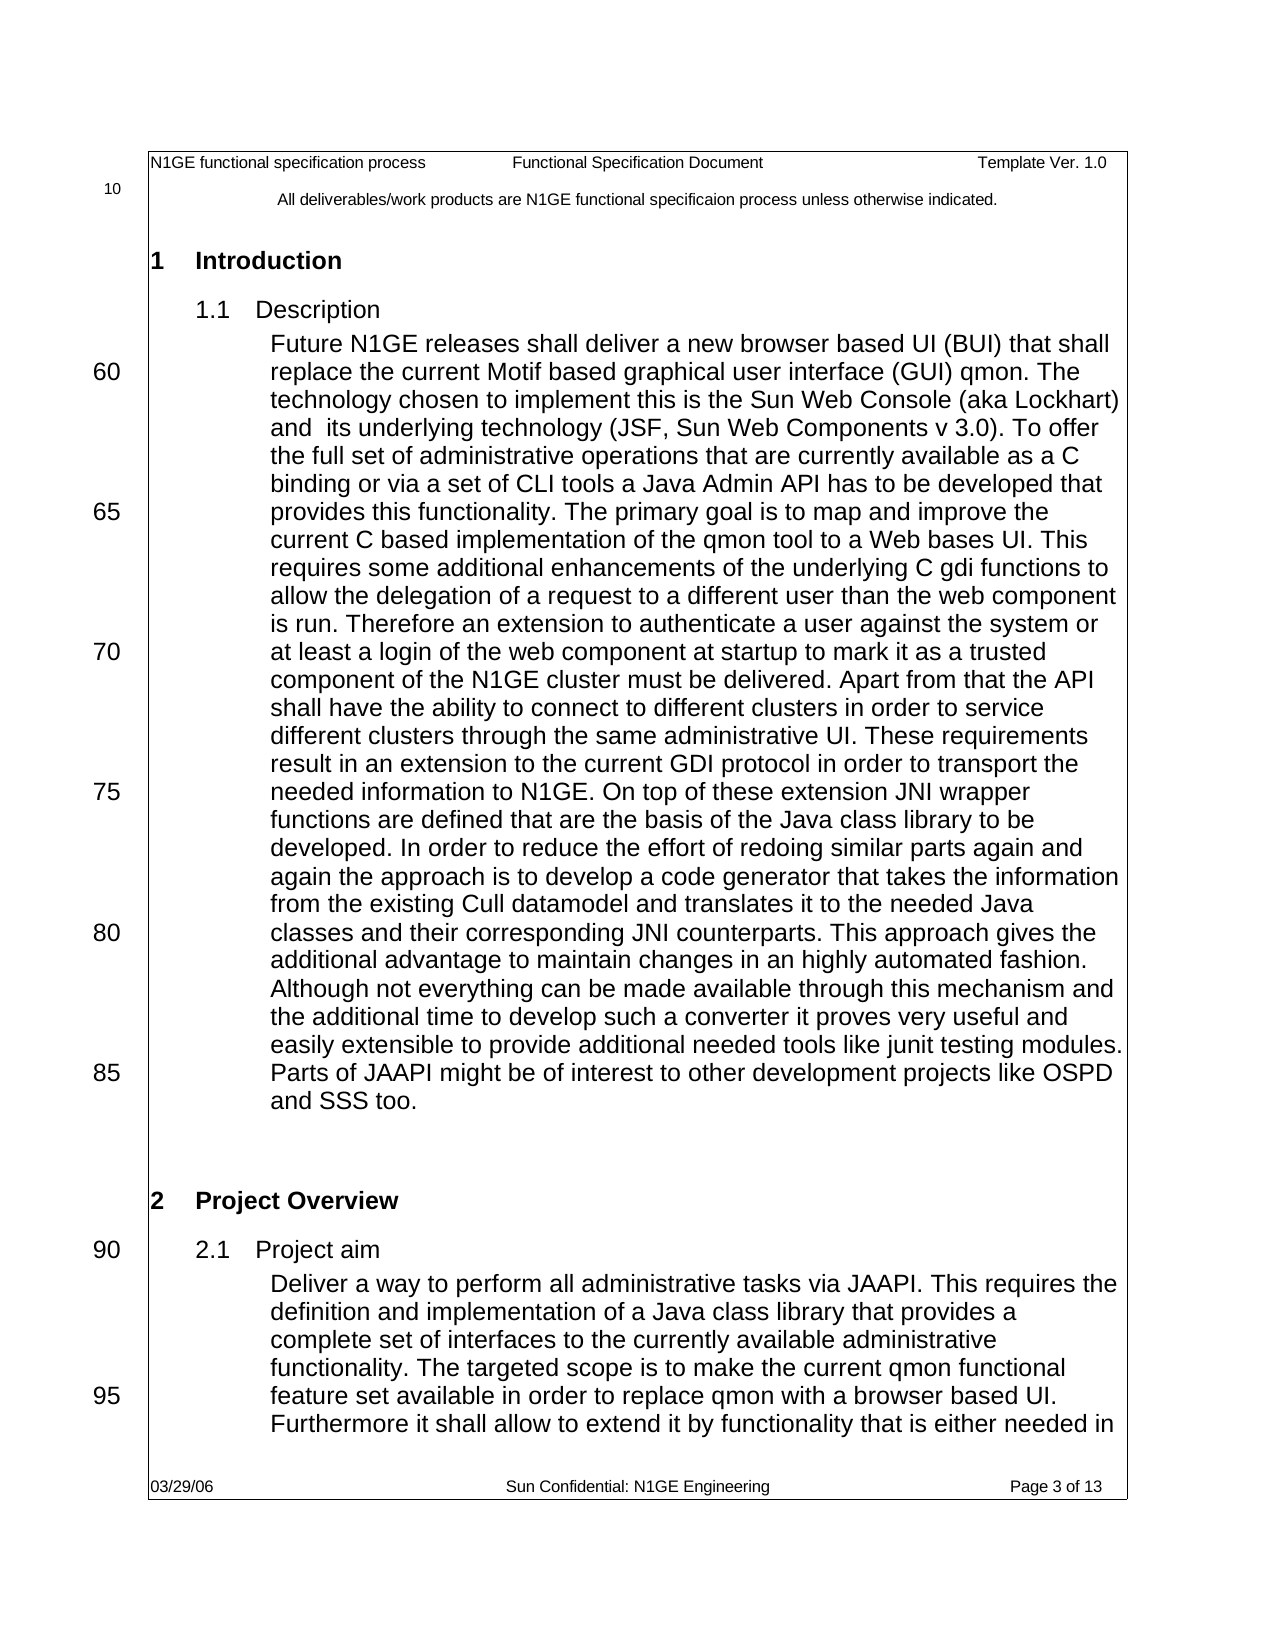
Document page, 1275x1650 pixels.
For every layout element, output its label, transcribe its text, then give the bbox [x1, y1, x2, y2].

text Deliver a way to perform all administrative tasks via JAAPI. This requires the definition and implementation of a Java class library that provides a complete set of interfaces to the currently available administrative functionality. The targeted scope is to make the current qmon functional feature set available in order to replace qmon with a browser based UI. Furthermore it shall allow to extend it by functionality that is either needed in [270, 1270, 1125, 1438]
subtitle Introduction [150, 247, 1125, 275]
subtitle Project aim [195, 1236, 1125, 1264]
subtitle Description [195, 296, 1125, 324]
text Future N1GE releases shall deliver a new browser based UI (BUI) that shall replace the current Motif based graphical user interface (GUI) qmon. The technology chosen to implement this is the Sun Web Console (aka Lockhart) and its underlying technology (JSF, Sun Web Components v 3.0). To offer the full set of administrative operations that are currently available as a C binding or via a set of CLI tools a Java Admin API has to be developed that provides this functionality. The primary goal is to map and improve the current C based implementation of the qmon tool to a Web bases UI. This requires some additional enhancements of the underlying C gdi functions to allow the delegation of a request to a different user than the web component is run. Therefore an extension to authenticate a user against the system or at least a login of the web component at startup to mark it as a trusted component of the N1GE cluster must be delivered. Apart from that the API shall have the ability to connect to different clusters in order to service different clusters through the same administrative UI. These requirements result in an extension to the current GDI protocol in order to transport the needed information to N1GE. On top of these extension JNI wrapper functions are defined that are the basis of the Java class library to be developed. In order to reduce the effort of redoing similar parts again and again the approach is to develop a code generator that takes the information from the existing Cull datamodel and translates it to the needed Java classes and their corresponding JNI counterparts. This approach gives the additional advantage to maintain changes in an highly automated fashion. Although not everything can be made available through this mechanism and the additional time to develop such a converter it proves very useful and easily extensible to provide additional needed tools like junit testing modules. Parts of JAAPI might be of interest to other development projects like OSPD and SSS too. [270, 330, 1125, 1114]
subtitle Project Overview [150, 1187, 1125, 1215]
